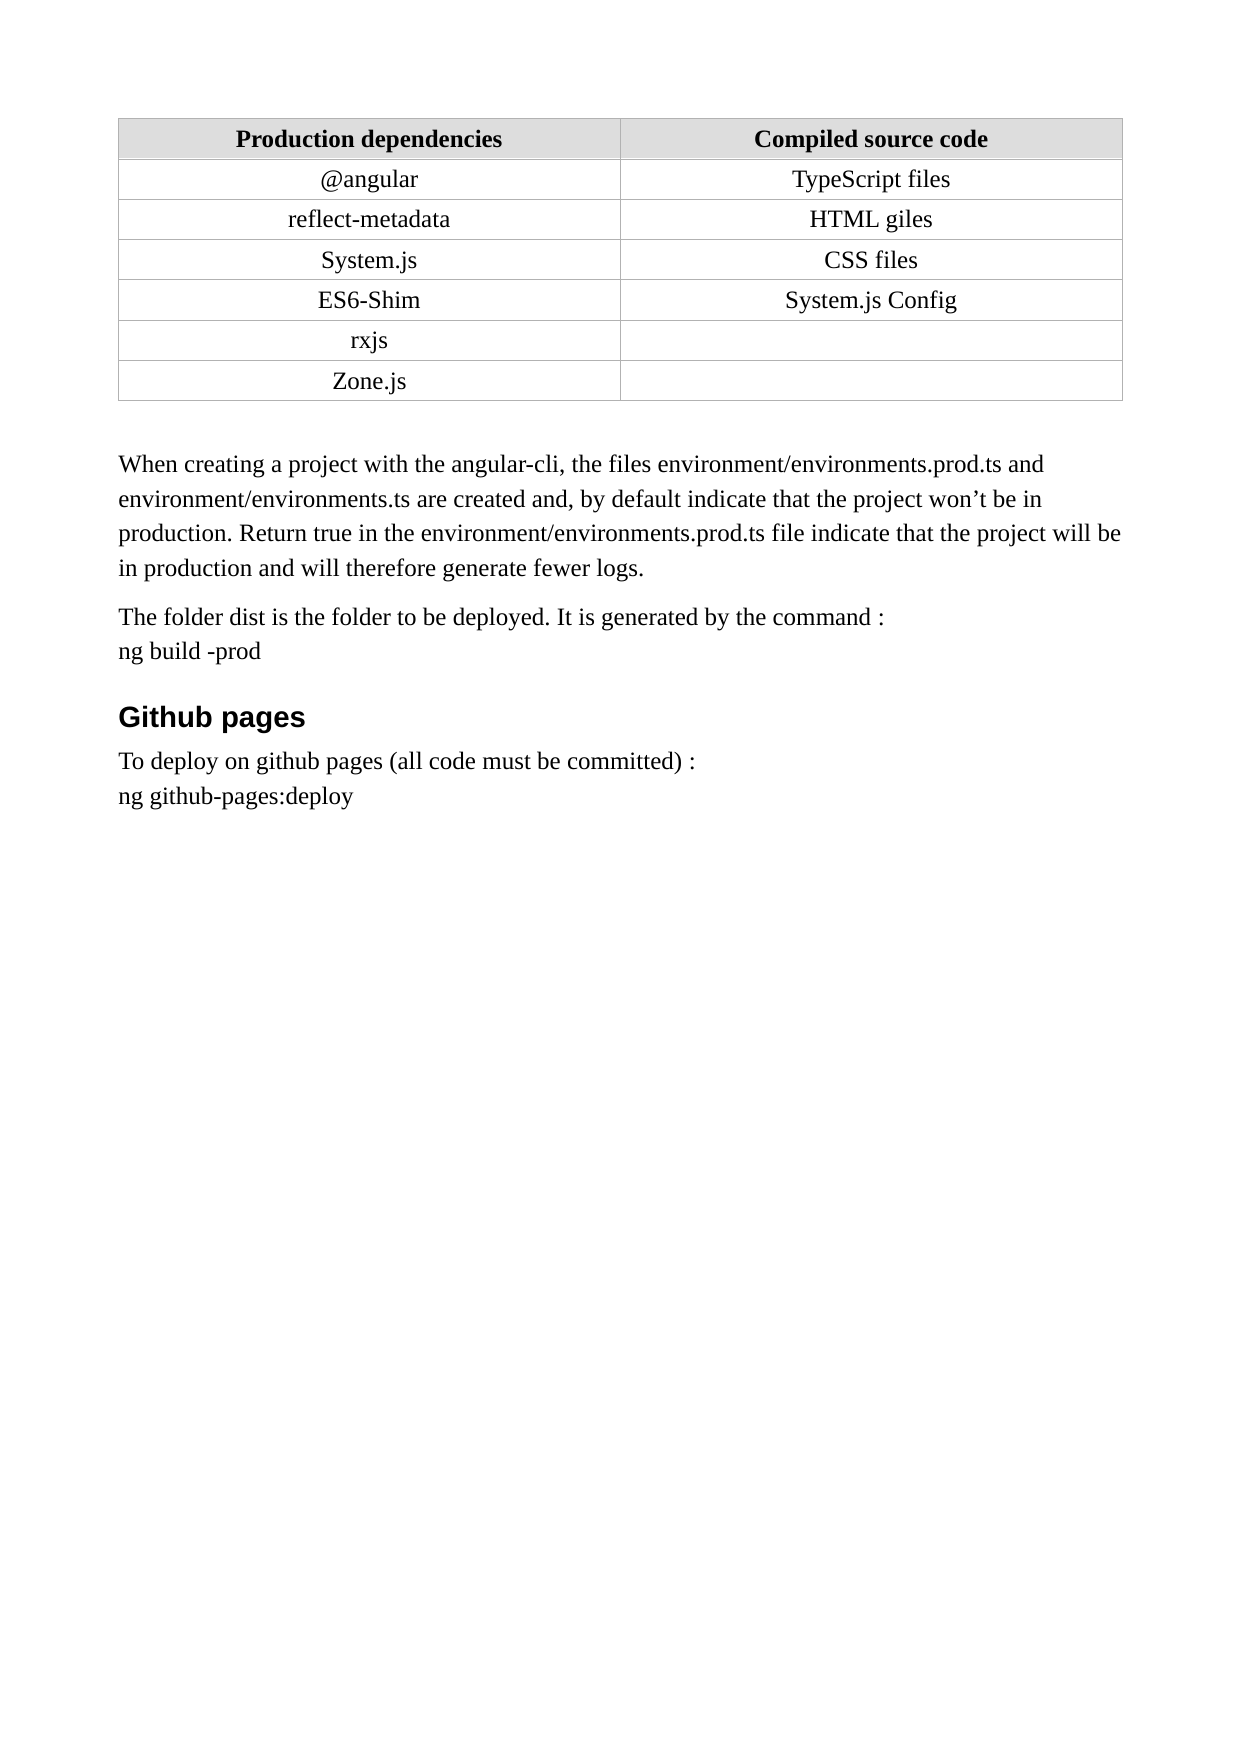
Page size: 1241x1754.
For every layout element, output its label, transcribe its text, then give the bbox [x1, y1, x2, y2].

table_cell Zone.js [119, 361, 620, 400]
table_header Compiled source code [621, 119, 1122, 158]
table_cell System.js [119, 240, 620, 279]
table_cell reflect-metadata [119, 200, 620, 239]
table_cell HTML giles [621, 200, 1122, 239]
table_cell System.js Config [621, 280, 1122, 320]
table_header Production dependencies [119, 119, 620, 158]
table_cell TypeScript files [621, 160, 1122, 199]
table_cell [621, 321, 1122, 360]
table_cell @angular [119, 160, 620, 199]
table_cell ES6-Shim [119, 280, 620, 320]
text When creating a project with the angular-cli, the files environment/environments.prod.ts and environment/environments.ts are created and, by default indicate that the project won’t be in production. Return true in the environment/environments.prod.ts file indicate that the project will be in production and will therefore generate fewer logs. [118, 449, 1122, 582]
text To deploy on github pages (all code must be committed) : ng github-pages:deploy [118, 746, 1122, 809]
table_cell rxjs [119, 321, 620, 360]
table_cell CSS files [621, 240, 1122, 279]
text The folder dist is the folder to be deployed. It is generated by the command : ng build -prod [118, 602, 1122, 665]
table_cell [621, 361, 1122, 400]
subtitle Github pages [118, 700, 1122, 734]
